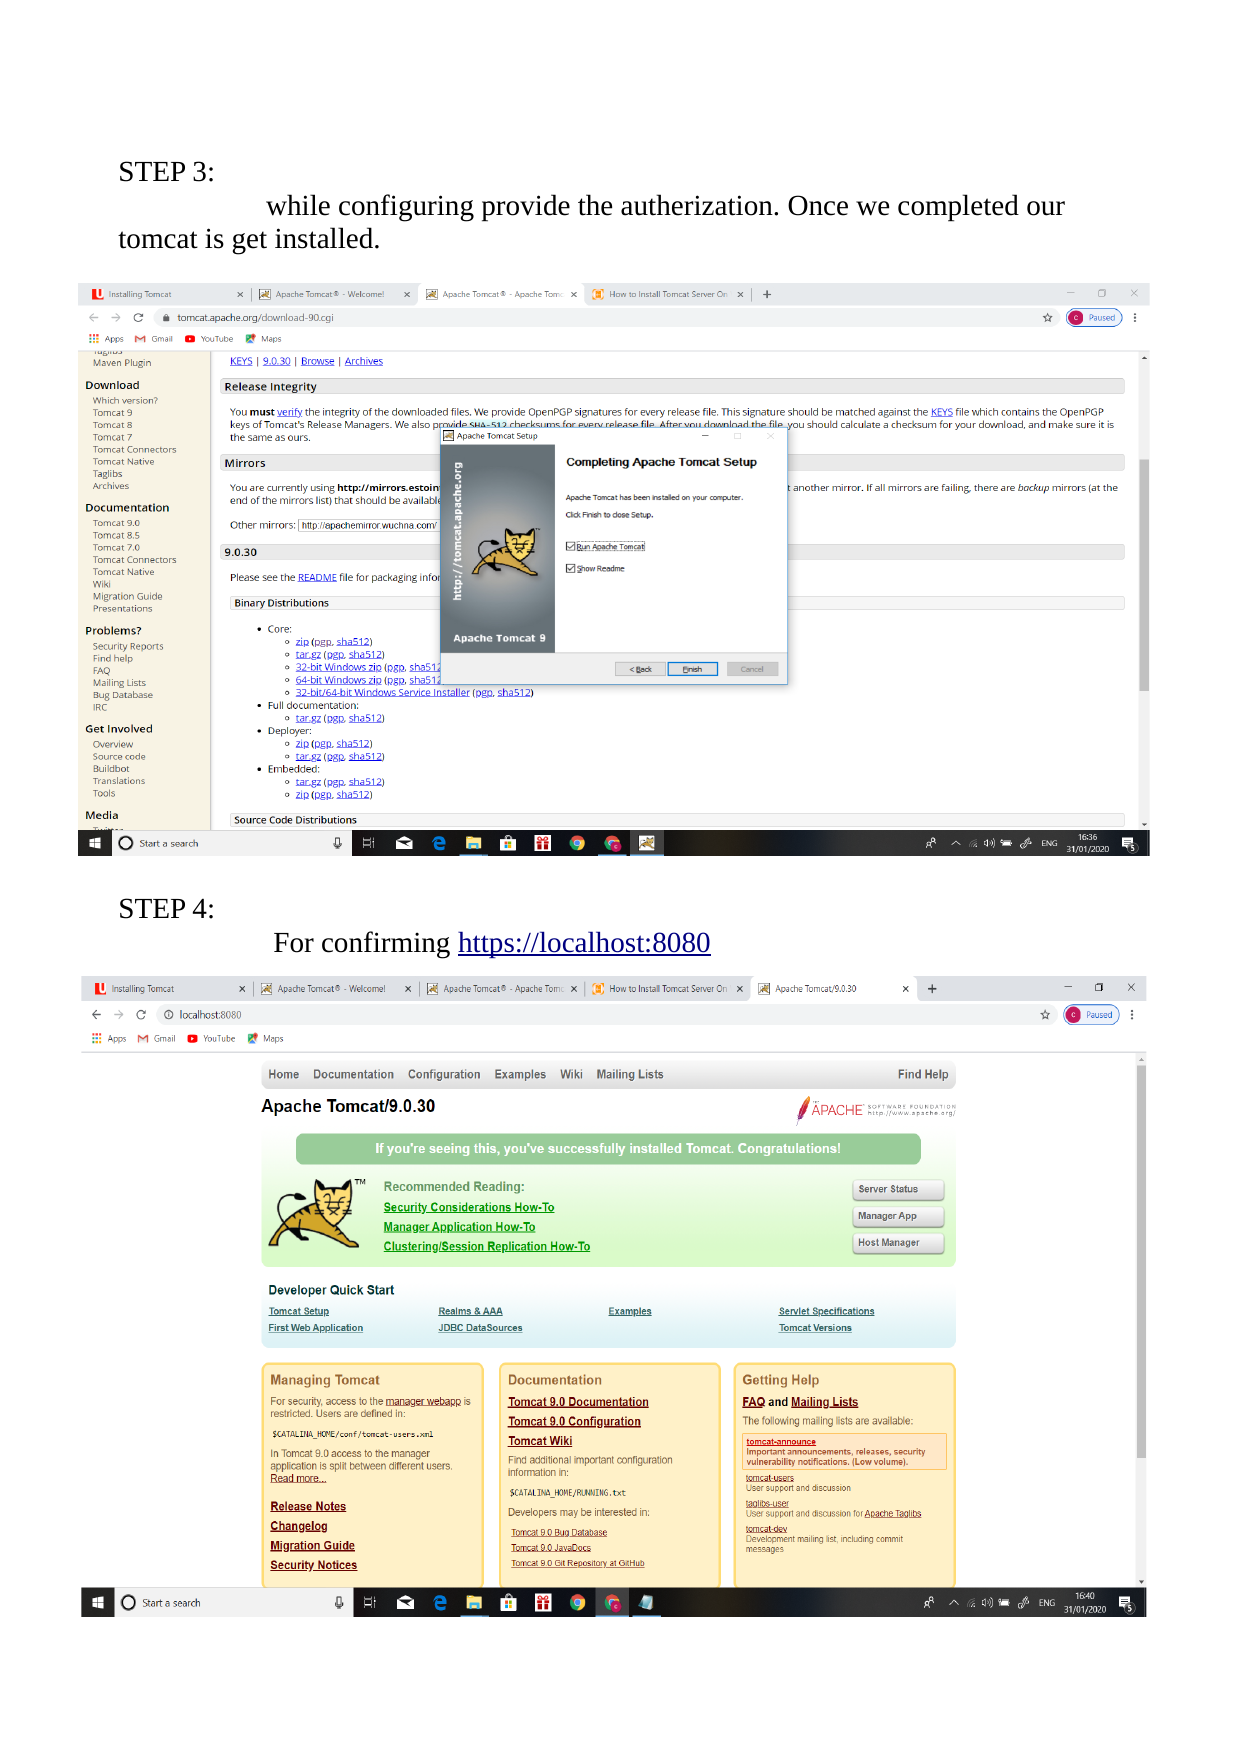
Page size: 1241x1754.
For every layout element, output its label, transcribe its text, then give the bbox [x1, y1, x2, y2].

text STEP 4: [118, 891, 1122, 925]
text while configuring provide the autherization. Once we completed our tomcat is get installed. [118, 188, 1122, 255]
text For confirming https://localhost:8080 [118, 925, 1122, 958]
picture [81, 976, 1147, 1617]
text STEP 3: [118, 154, 1122, 188]
picture [78, 283, 1150, 856]
